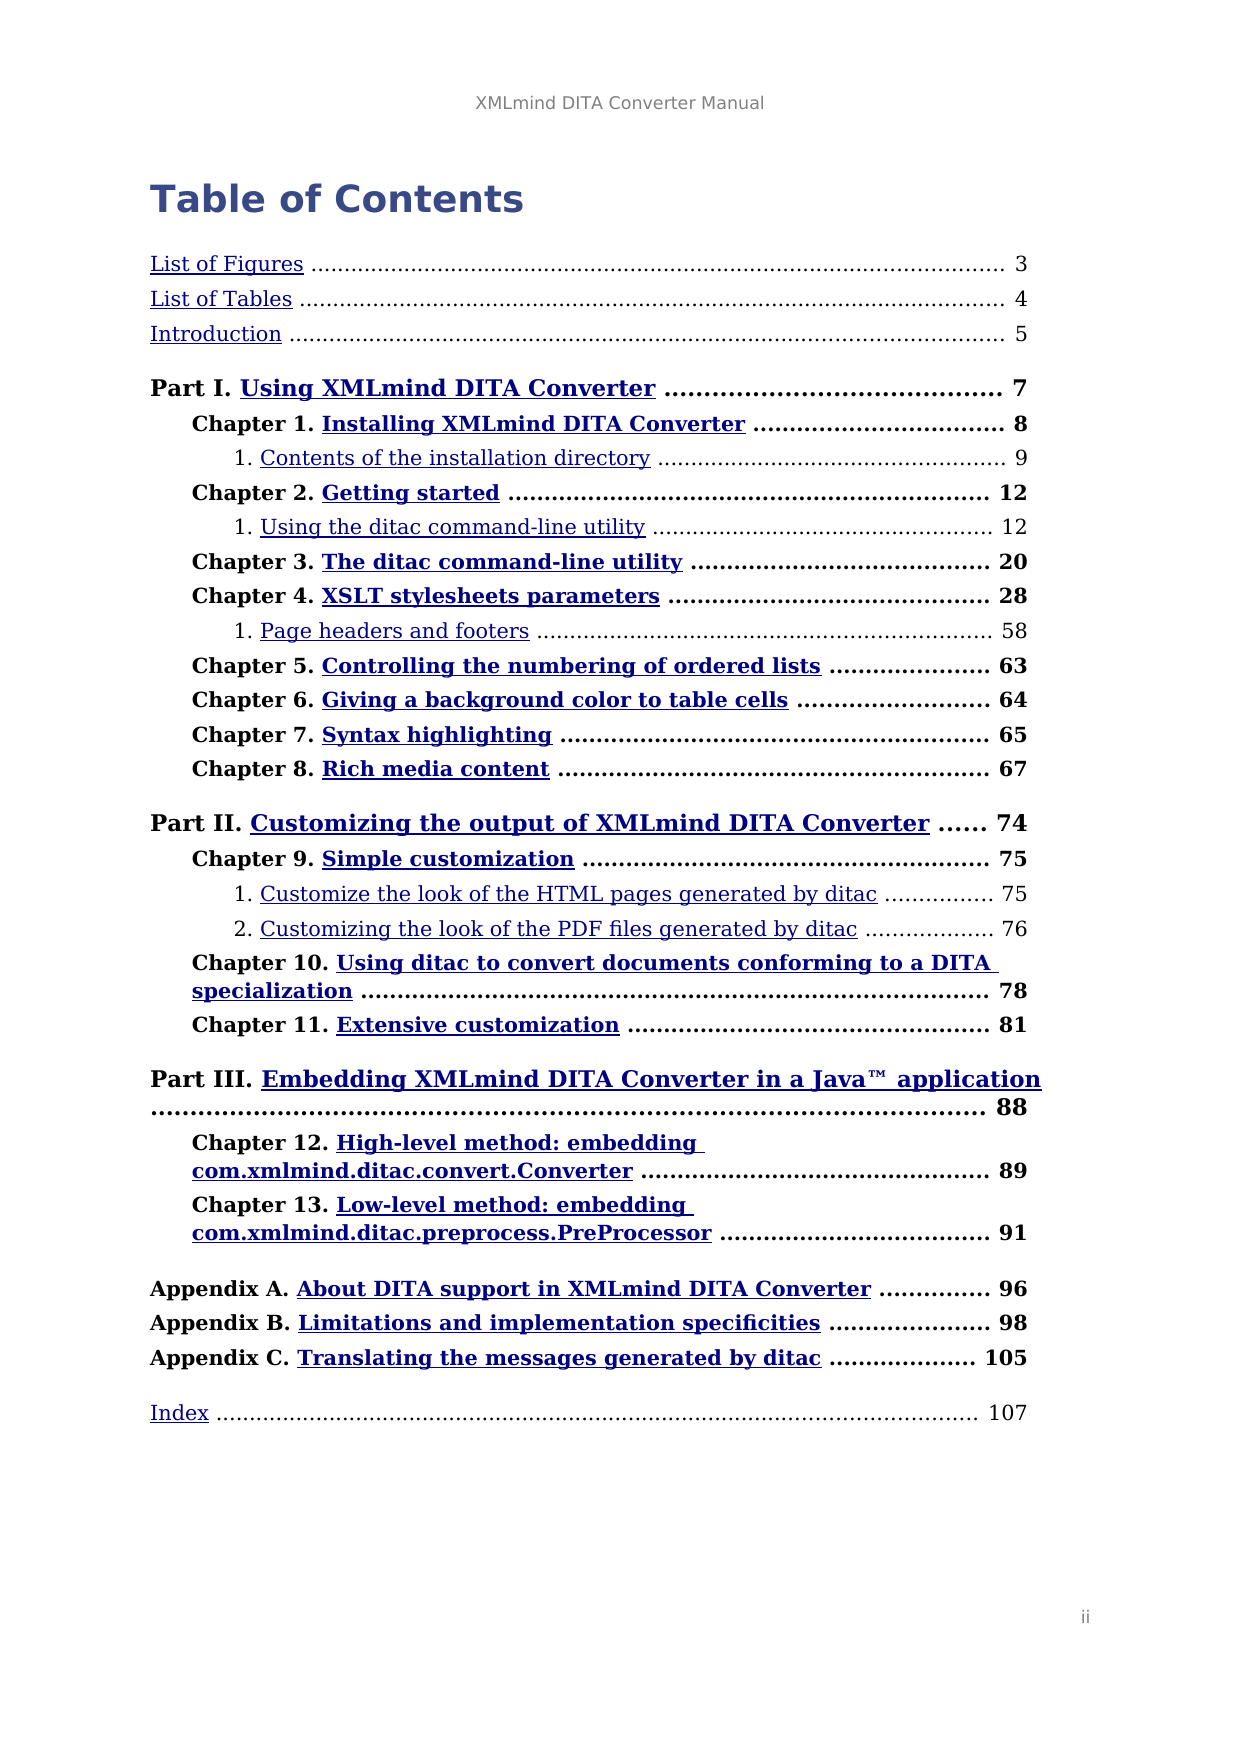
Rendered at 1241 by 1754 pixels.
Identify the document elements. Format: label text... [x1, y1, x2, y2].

text Part II. Customizing the output of XMLmind DITA Converter 0 [150, 809, 1090, 837]
text 1. Customize the look of the HTML pages generated by ditac 0 [233, 879, 1090, 906]
text 2. Customizing the look of the PDF files generated by ditac 0 [233, 913, 1090, 941]
text Chapter 9. Simple customization 0 [192, 844, 1090, 872]
text Chapter 6. Giving a background color to table cells 0 [192, 685, 1090, 713]
text Chapter 12. High-level method: embedding com.xmlmind.ditac.convert.Converter 0 [192, 1128, 1090, 1183]
text Chapter 10. Using ditac to convert documents conforming to a DITA specialization 0 [192, 948, 1090, 1003]
text List of Tables 0 [150, 284, 1090, 311]
text Chapter 4. XSLT stylesheets parameters 0 [192, 581, 1090, 609]
text Appendix A. About DITA support in XMLmind DITA Converter 0 [150, 1273, 1090, 1301]
subtitle Table of Contents [150, 178, 1090, 221]
text 1. Using the ditac command-line utility 0 [233, 512, 1090, 540]
text Chapter 5. Controlling the numbering of ordered lists 0 [192, 650, 1090, 678]
text Chapter 1. Installing XMLmind DITA Converter 0 [192, 408, 1090, 436]
text Chapter 7. Syntax highlighting 0 [192, 719, 1090, 747]
text Chapter 3. The ditac command-line utility 0 [192, 547, 1090, 574]
text 1. Contents of the installation directory 0 [233, 443, 1090, 471]
text Chapter 8. Rich media content 0 [192, 754, 1090, 782]
text Index 0 [150, 1398, 1090, 1426]
text List of Figures 0 [150, 249, 1090, 277]
text Part III. Embedding XMLmind DITA Converter in a Java™ application 0 [150, 1066, 1090, 1121]
text Introduction 0 [150, 318, 1090, 346]
text Chapter 2. Getting started 0 [192, 477, 1090, 505]
text Part I. Using XMLmind DITA Converter 0 [150, 374, 1090, 401]
text Chapter 13. Low-level method: embedding com.xmlmind.ditac.preprocess.PreProcessor 0 [192, 1190, 1090, 1246]
text 1. Page headers and footers 0 [233, 616, 1090, 643]
text Appendix C. Translating the messages generated by ditac 0 [150, 1342, 1090, 1370]
text Appendix B. Limitations and implementation specificities 0 [150, 1308, 1090, 1336]
text Chapter 11. Extensive customization 0 [192, 1010, 1090, 1038]
